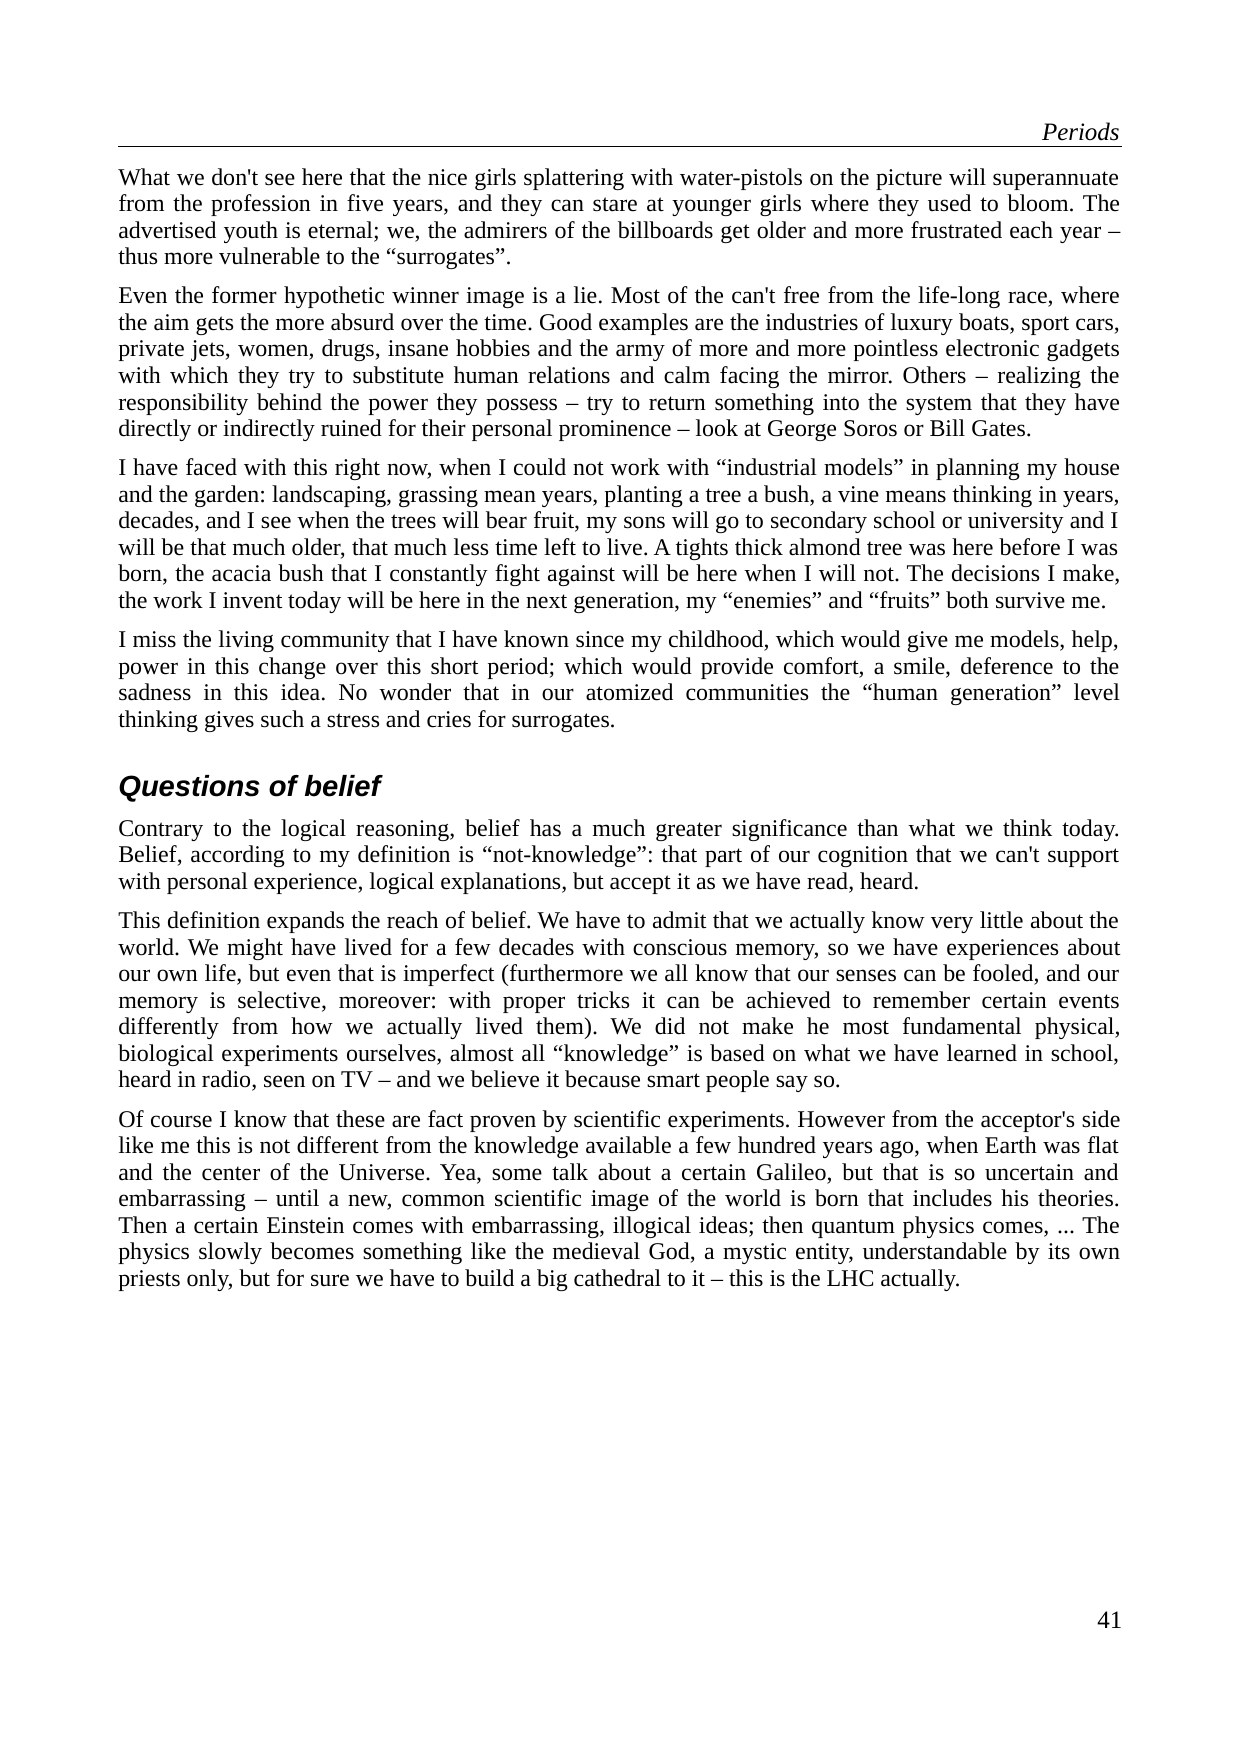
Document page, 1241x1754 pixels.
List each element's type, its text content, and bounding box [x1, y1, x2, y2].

text I have faced with this right now, when I could not work with “industrial models” in planning my house and the garden: landscaping, grassing mean years, planting a tree a bush, a vine means thinking in years, decades, and I see when the trees will bear fruit, my sons will go to secondary school or university and I will be that much older, that much less time left to live. A tights thick almond tree was here before I was born, the acacia bush that I constantly fight against will be here when I will not. The decisions I make, the work I invent today will be here in the next generation, my “enemies” and “fruits” both survive me. [118, 454, 1122, 614]
text Contrary to the logical reasoning, belief has a much greater significance than what we think today. Belief, according to my definition is “not-knowledge”: that part of our cognition that we can't support with personal experience, logical explanations, but accept it as we have read, heard. [118, 815, 1122, 895]
text This definition expands the reach of belief. We have to admit that we actually know very little about the world. We might have lived for a few decades with conscious memory, so we have experiences about our own life, but even that is imperfect (furthermore we all know that our senses can be fooled, and our memory is selective, moreover: with proper tricks it can be achieved to remember certain events differently from how we actually lived them). We did not make he most fundamental physical, biological experiments ourselves, almost all “knowledge” is based on what we have learned in school, heard in radio, seen on TV – and we believe it because smart people say so. [118, 907, 1122, 1093]
text Of course I know that these are fact proven by scientific experiments. However from the acceptor's side like me this is not different from the knowledge available a few hundred years ago, when Earth was flat and the center of the Universe. Yea, some talk about a certain Galileo, but that is so uncertain and embarrassing – until a new, common scientific image of the world is born that includes his theories. Then a certain Einstein comes with embarrassing, illogical ideas; then quantum physics comes, ... The physics slowly becomes something like the medieval God, a mystic entity, understandable by its own priests only, but for sure we have to build a big cathedral to it – this is the LHC actually. [118, 1106, 1122, 1292]
text I miss the living community that I have known since my childhood, which would give me models, help, power in this change over this short period; which would provide comfort, a smile, deference to the sadness in this idea. No wonder that in our atomized communities the “human generation” level thinking gives such a stress and cries for surrogates. [118, 626, 1122, 732]
subtitle Questions of belief [118, 770, 1122, 802]
text Even the former hypothetic winner image is a lie. Most of the can't free from the life-long race, where the aim gets the more absurd over the time. Good examples are the industries of luxury boats, sport cars, private jets, women, drugs, insane hobbies and the army of more and more pointless electronic gadgets with which they try to substitute human relations and calm facing the mirror. Others – realizing the responsibility behind the power they possess – try to return something into the system that they have directly or indirectly ruined for their personal prominence – look at George Soros or Bill Gates. [118, 282, 1122, 442]
text What we don't see here that the nice girls splattering with water-pistols on the picture will superannuate from the profession in five years, and they can stare at younger girls where they used to bloom. The advertised youth is eternal; we, the admirers of the billboards get older and more frustrated each year – thus more vulnerable to the “surrogates”. [118, 164, 1122, 270]
